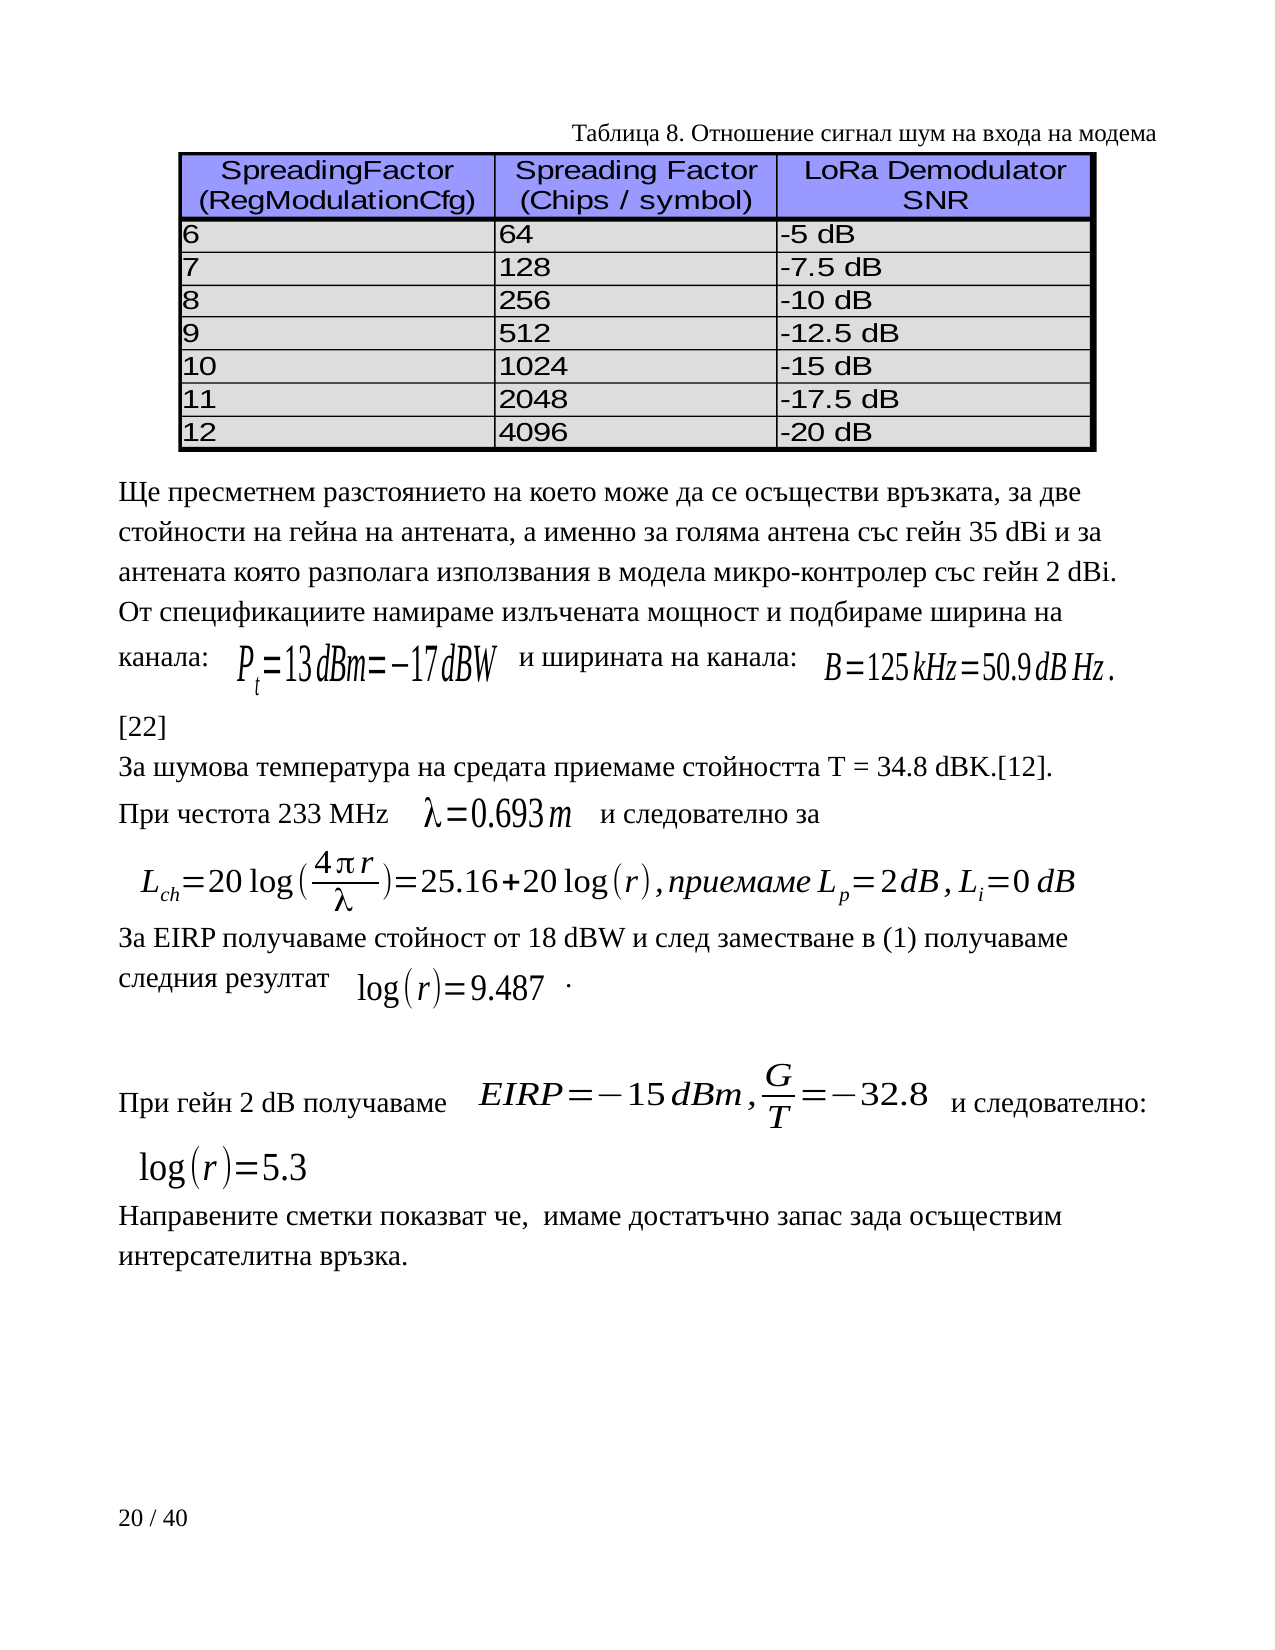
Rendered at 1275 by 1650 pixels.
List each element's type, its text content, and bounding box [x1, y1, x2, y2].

text При гейн 2 dB получаваме и следователно: [118, 1057, 1157, 1137]
text Таблица 8. Отношение сигнал шум на входа на модема [118, 118, 1157, 147]
text При честота 233 MHz и следователно за [118, 790, 1157, 914]
text Направените сметки показват че, имаме достатъчно запас зада осъществим интерсателитна връзка. [118, 1198, 1157, 1272]
text От спецификациите намираме излъчената мощност и подбираме ширина на канала: и ширината на канала: [22] [118, 594, 1157, 743]
text За шумова температура на средата приемаме стойността Т = 34.8 dBK.[12]. [118, 749, 1157, 783]
text За EIRP получаваме стойност от 18 dBW и след заместване в (1) получаваме следния резултат . [118, 920, 1157, 1010]
text Ще пресметнем разстоянието на което може да се осъществи връзката, за две стойности на гейна на антената, а именнo за голяма антена със гейн 35 dBi и за антената която разполага използвания в модела микро-контролер със гейн 2 dBi. [118, 474, 1157, 588]
